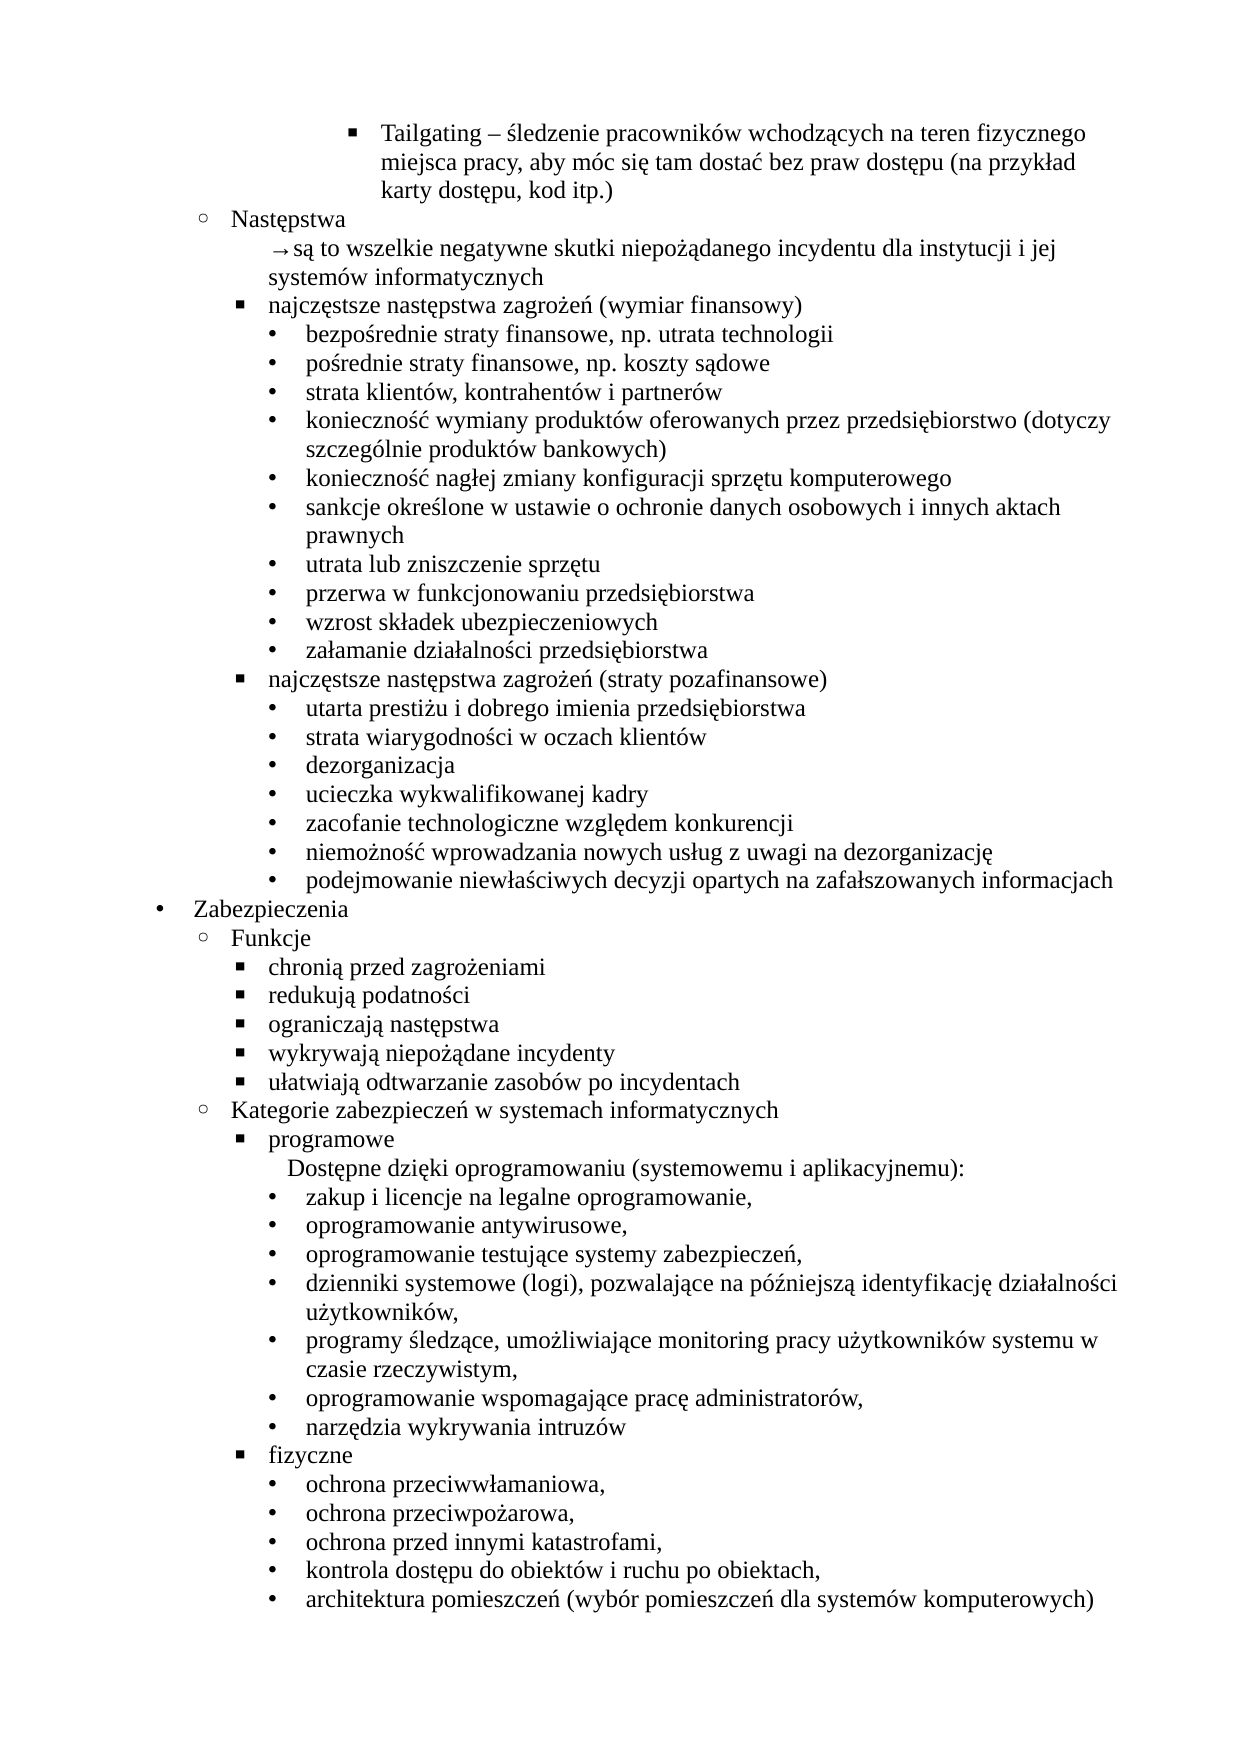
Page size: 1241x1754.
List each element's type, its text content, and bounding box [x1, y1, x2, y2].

list ochrona przeciwpożarowa, [268, 1498, 1122, 1527]
list →są to wszelkie negatywne skutki niepożądanego incydentu dla instytucji i jej systemów informatycznych [231, 233, 1122, 291]
list Kategorie zabezpieczeń w systemach informatycznych [193, 1096, 1122, 1124]
list oprogramowanie antywirusowe, [268, 1211, 1122, 1239]
list konieczność wymiany produktów oferowanych przez przedsiębiorstwo (dotyczy szczególnie produktów bankowych) [268, 406, 1122, 463]
list programy śledzące, umożliwiające monitoring pracy użytkowników systemu w czasie rzeczywistym, [268, 1326, 1122, 1383]
list Zabezpieczenia [156, 894, 1122, 923]
list fizyczne [231, 1441, 1122, 1469]
list dzienniki systemowe (logi), pozwalające na późniejszą identyfikację działalności użytkowników, [268, 1268, 1122, 1326]
list najczęstsze następstwa zagrożeń (wymiar finansowy) [231, 291, 1122, 319]
list programowe [231, 1124, 1122, 1153]
list ochrona przeciwwłamaniowa, [268, 1469, 1122, 1498]
list dezorganizacja [268, 751, 1122, 779]
list podejmowanie niewłaściwych decyzji opartych na zafałszowanych informacjach [268, 866, 1122, 894]
list strata klientów, kontrahentów i partnerów [268, 377, 1122, 406]
list konieczność nagłej zmiany konfiguracji sprzętu komputerowego [268, 463, 1122, 492]
list Dostępne dzięki oprogramowaniu (systemowemu i aplikacyjnemu): [231, 1153, 1122, 1182]
list Tailgating – śledzenie pracowników wchodzących na teren fizycznego miejsca pracy, aby móc się tam dostać bez praw dostępu (na przykład karty dostępu, kod itp.) [343, 118, 1122, 204]
list zacofanie technologiczne względem konkurencji [268, 808, 1122, 837]
list architektura pomieszczeń (wybór pomieszczeń dla systemów komputerowych) [268, 1584, 1122, 1613]
list ułatwiają odtwarzanie zasobów po incydentach [231, 1067, 1122, 1096]
list Funkcje [193, 923, 1122, 952]
list najczęstsze następstwa zagrożeń (straty pozafinansowe) [231, 664, 1122, 693]
list załamanie działalności przedsiębiorstwa [268, 636, 1122, 664]
list zakup i licencje na legalne oprogramowanie, [268, 1182, 1122, 1211]
list bezpośrednie straty finansowe, np. utrata technologii [268, 319, 1122, 348]
list ucieczka wykwalifikowanej kadry [268, 779, 1122, 808]
list wykrywają niepożądane incydenty [231, 1038, 1122, 1067]
list ochrona przed innymi katastrofami, [268, 1527, 1122, 1556]
list kontrola dostępu do obiektów i ruchu po obiektach, [268, 1556, 1122, 1584]
list pośrednie straty finansowe, np. koszty sądowe [268, 348, 1122, 377]
list sankcje określone w ustawie o ochronie danych osobowych i innych aktach prawnych [268, 492, 1122, 549]
list wzrost składek ubezpieczeniowych [268, 607, 1122, 636]
list narzędzia wykrywania intruzów [268, 1412, 1122, 1441]
list Następstwa [193, 204, 1122, 233]
list ograniczają następstwa [231, 1009, 1122, 1038]
list oprogramowanie wspomagające pracę administratorów, [268, 1383, 1122, 1412]
list oprogramowanie testujące systemy zabezpieczeń, [268, 1239, 1122, 1268]
list utrata lub zniszczenie sprzętu [268, 549, 1122, 578]
list niemożność wprowadzania nowych usług z uwagi na dezorganizację [268, 837, 1122, 866]
list redukują podatności [231, 981, 1122, 1009]
list strata wiarygodności w oczach klientów [268, 722, 1122, 751]
list przerwa w funkcjonowaniu przedsiębiorstwa [268, 578, 1122, 607]
list chronią przed zagrożeniami [231, 952, 1122, 981]
list utarta prestiżu i dobrego imienia przedsiębiorstwa [268, 693, 1122, 722]
